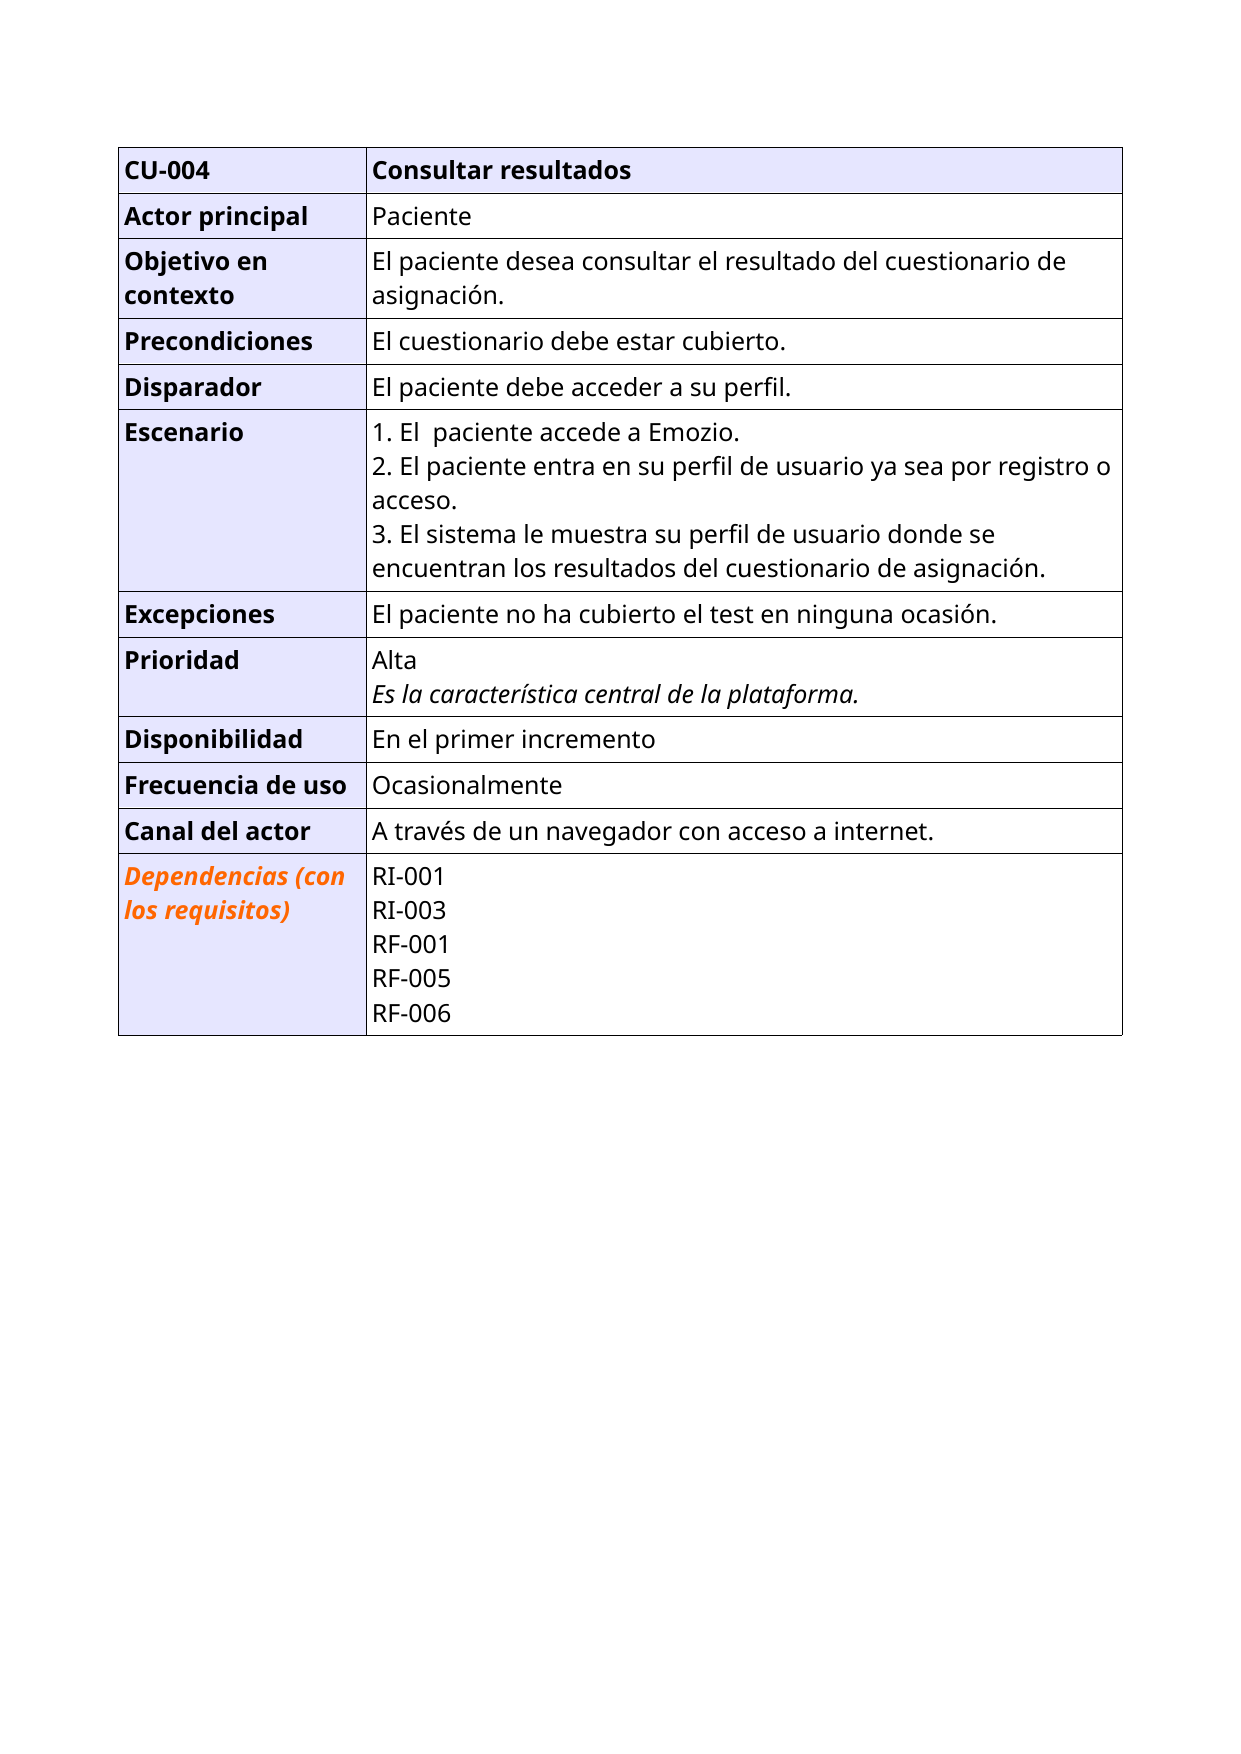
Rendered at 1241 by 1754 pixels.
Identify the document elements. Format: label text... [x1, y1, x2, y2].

table_cell Objetivo en contexto [119, 239, 366, 318]
table_cell El paciente desea consultar el resultado del cuestionario de asignación. [367, 239, 1122, 318]
table_cell Ocasionalmente [367, 763, 1122, 807]
table_cell Disponibilidad [119, 717, 366, 762]
table_cell Escenario [119, 410, 366, 591]
table_cell Disparador [119, 365, 366, 409]
table_cell 1. El paciente accede a Emozio. 2. El paciente entra en su perfil de usuario ya sea por registro o acceso. 3. El sistema le muestra su perfil de usuario donde se encuentran los resultados del cuestionario de asignación. [367, 410, 1122, 591]
table_cell Actor principal [119, 194, 366, 238]
table_header CU-004 [119, 148, 366, 192]
table_cell En el primer incremento [367, 717, 1122, 762]
table_cell Precondiciones [119, 319, 366, 363]
table_cell Paciente [367, 194, 1122, 238]
table_cell Canal del actor [119, 809, 366, 853]
table_cell Prioridad [119, 638, 366, 716]
table_cell Frecuencia de uso [119, 763, 366, 807]
table_cell A través de un navegador con acceso a internet. [367, 809, 1122, 853]
table_cell Excepciones [119, 592, 366, 637]
table_cell RI-001 RI-003 RF-001 RF-005 RF-006 [367, 854, 1122, 1035]
table_cell Alta Es la característica central de la plataforma. [367, 638, 1122, 716]
table_cell El paciente debe acceder a su perfil. [367, 365, 1122, 409]
table_cell El cuestionario debe estar cubierto. [367, 319, 1122, 363]
table_header Consultar resultados [367, 148, 1122, 192]
table_cell El paciente no ha cubierto el test en ninguna ocasión. [367, 592, 1122, 637]
table_cell Dependencias (con los requisitos) [119, 854, 366, 1035]
